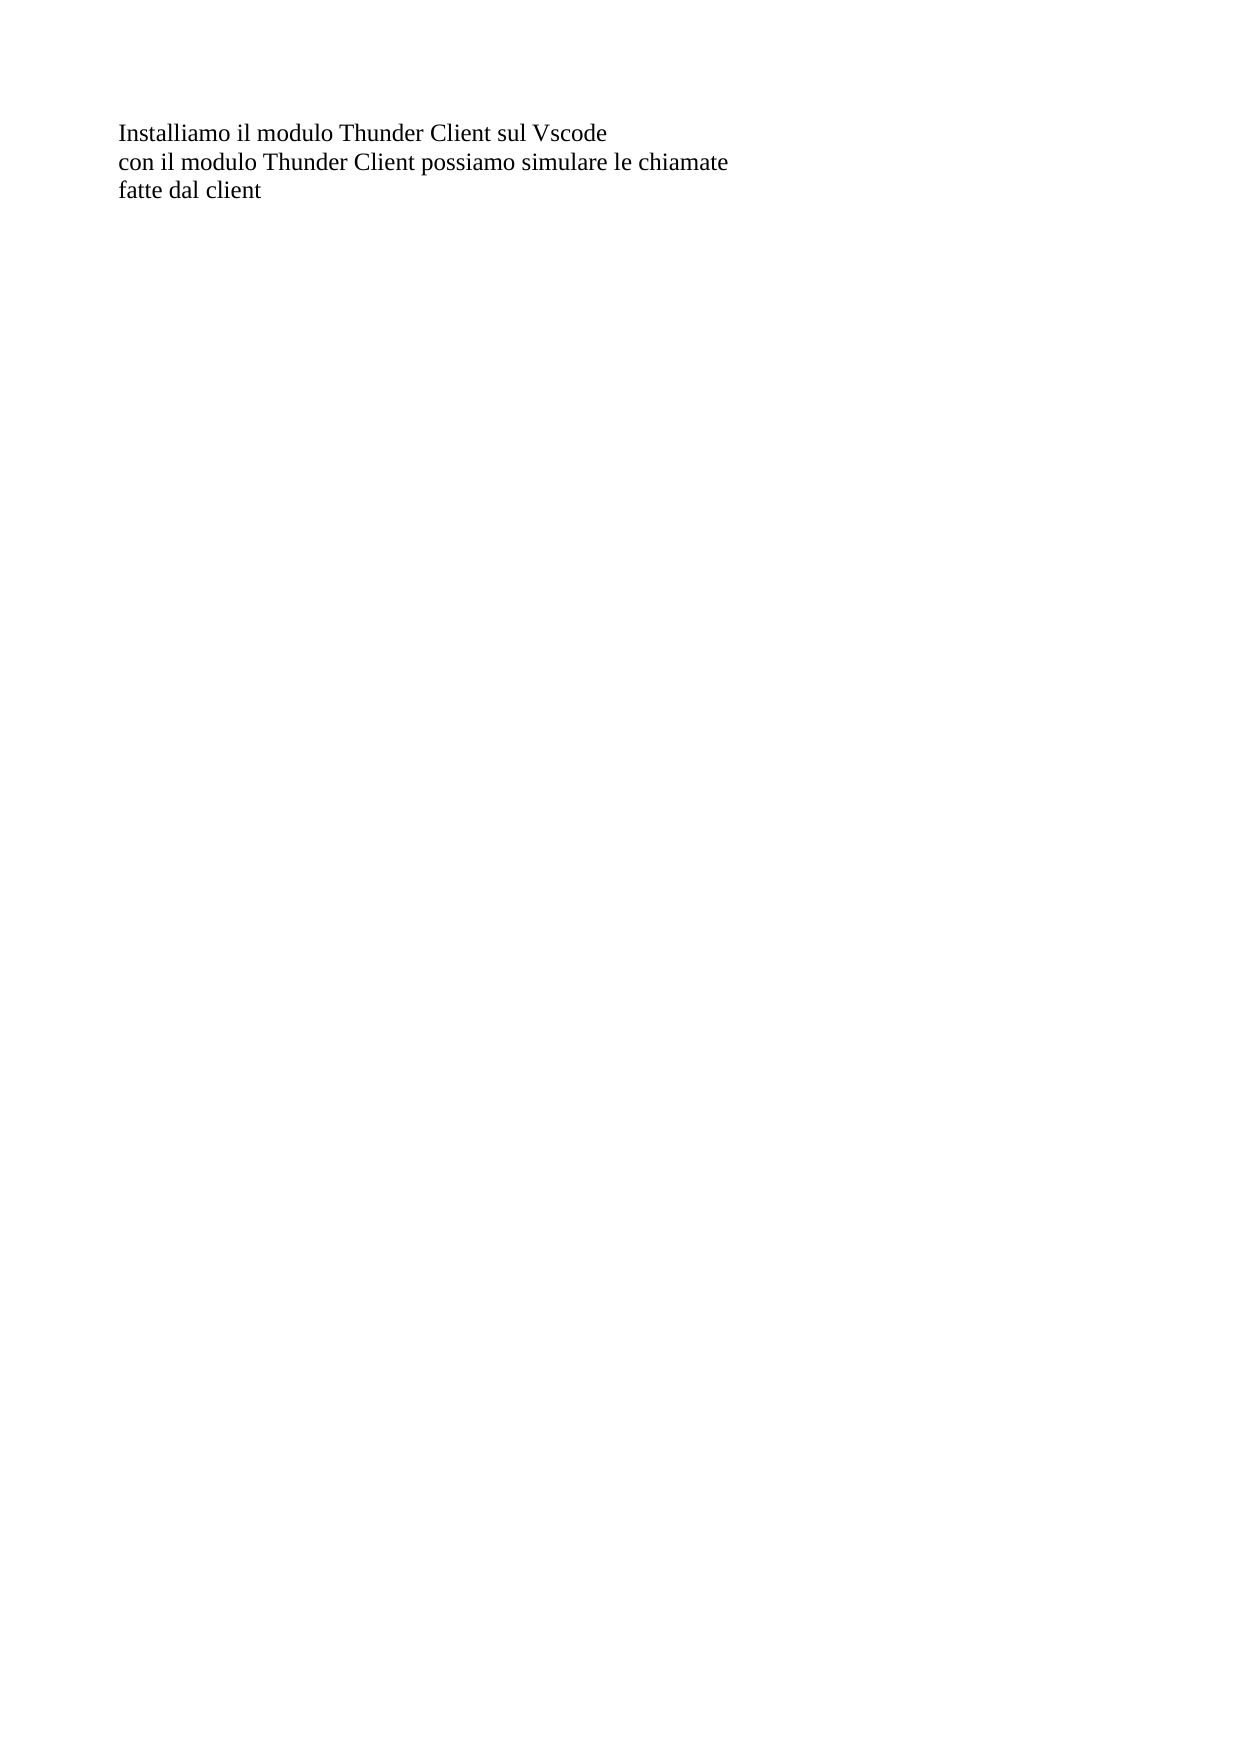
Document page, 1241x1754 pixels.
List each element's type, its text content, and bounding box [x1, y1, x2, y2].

text con il modulo Thunder Client possiamo simulare le chiamate [118, 147, 1122, 176]
text Installiamo il modulo Thunder Client sul Vscode [118, 118, 1122, 147]
text fatte dal client [118, 176, 1122, 204]
